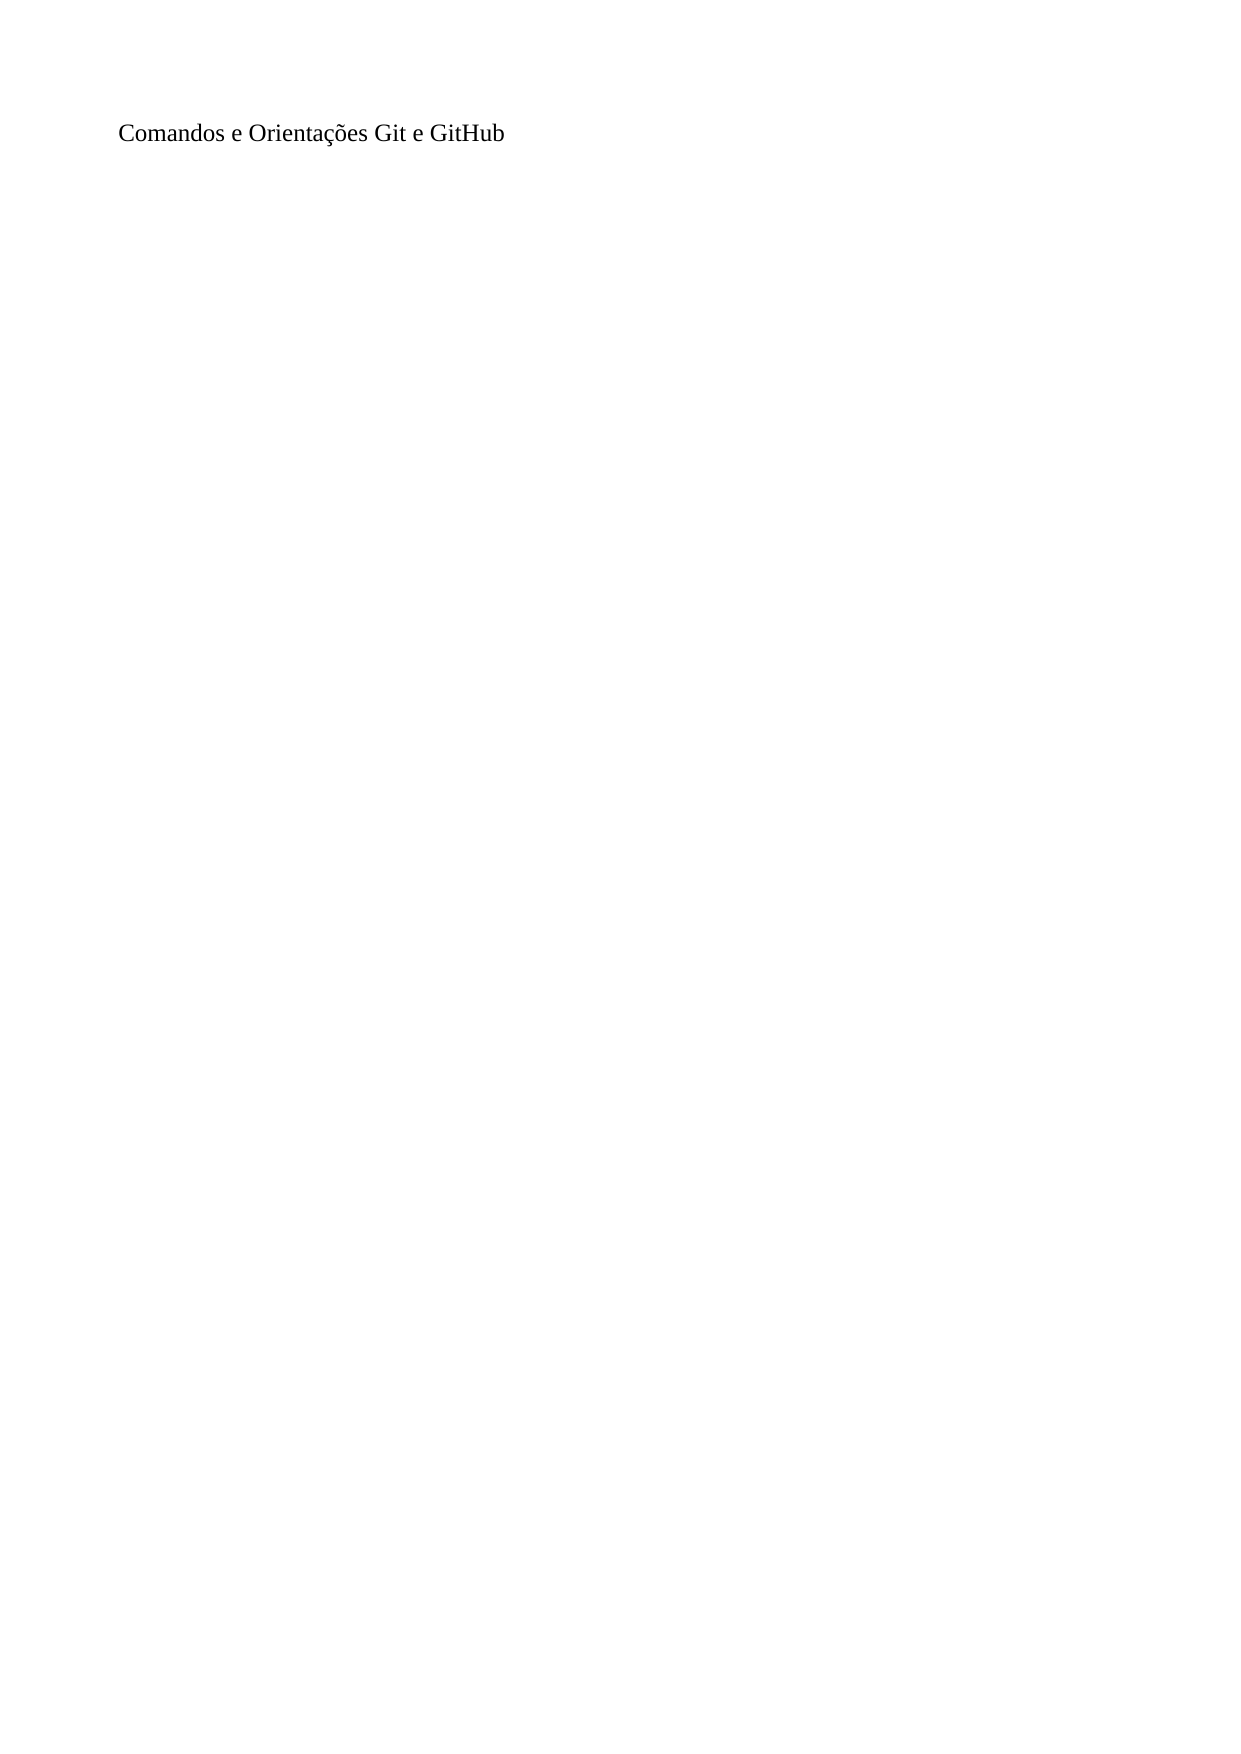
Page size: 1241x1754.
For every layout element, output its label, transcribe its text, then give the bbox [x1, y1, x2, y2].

text Comandos e Orientações Git e GitHub [118, 118, 1122, 147]
